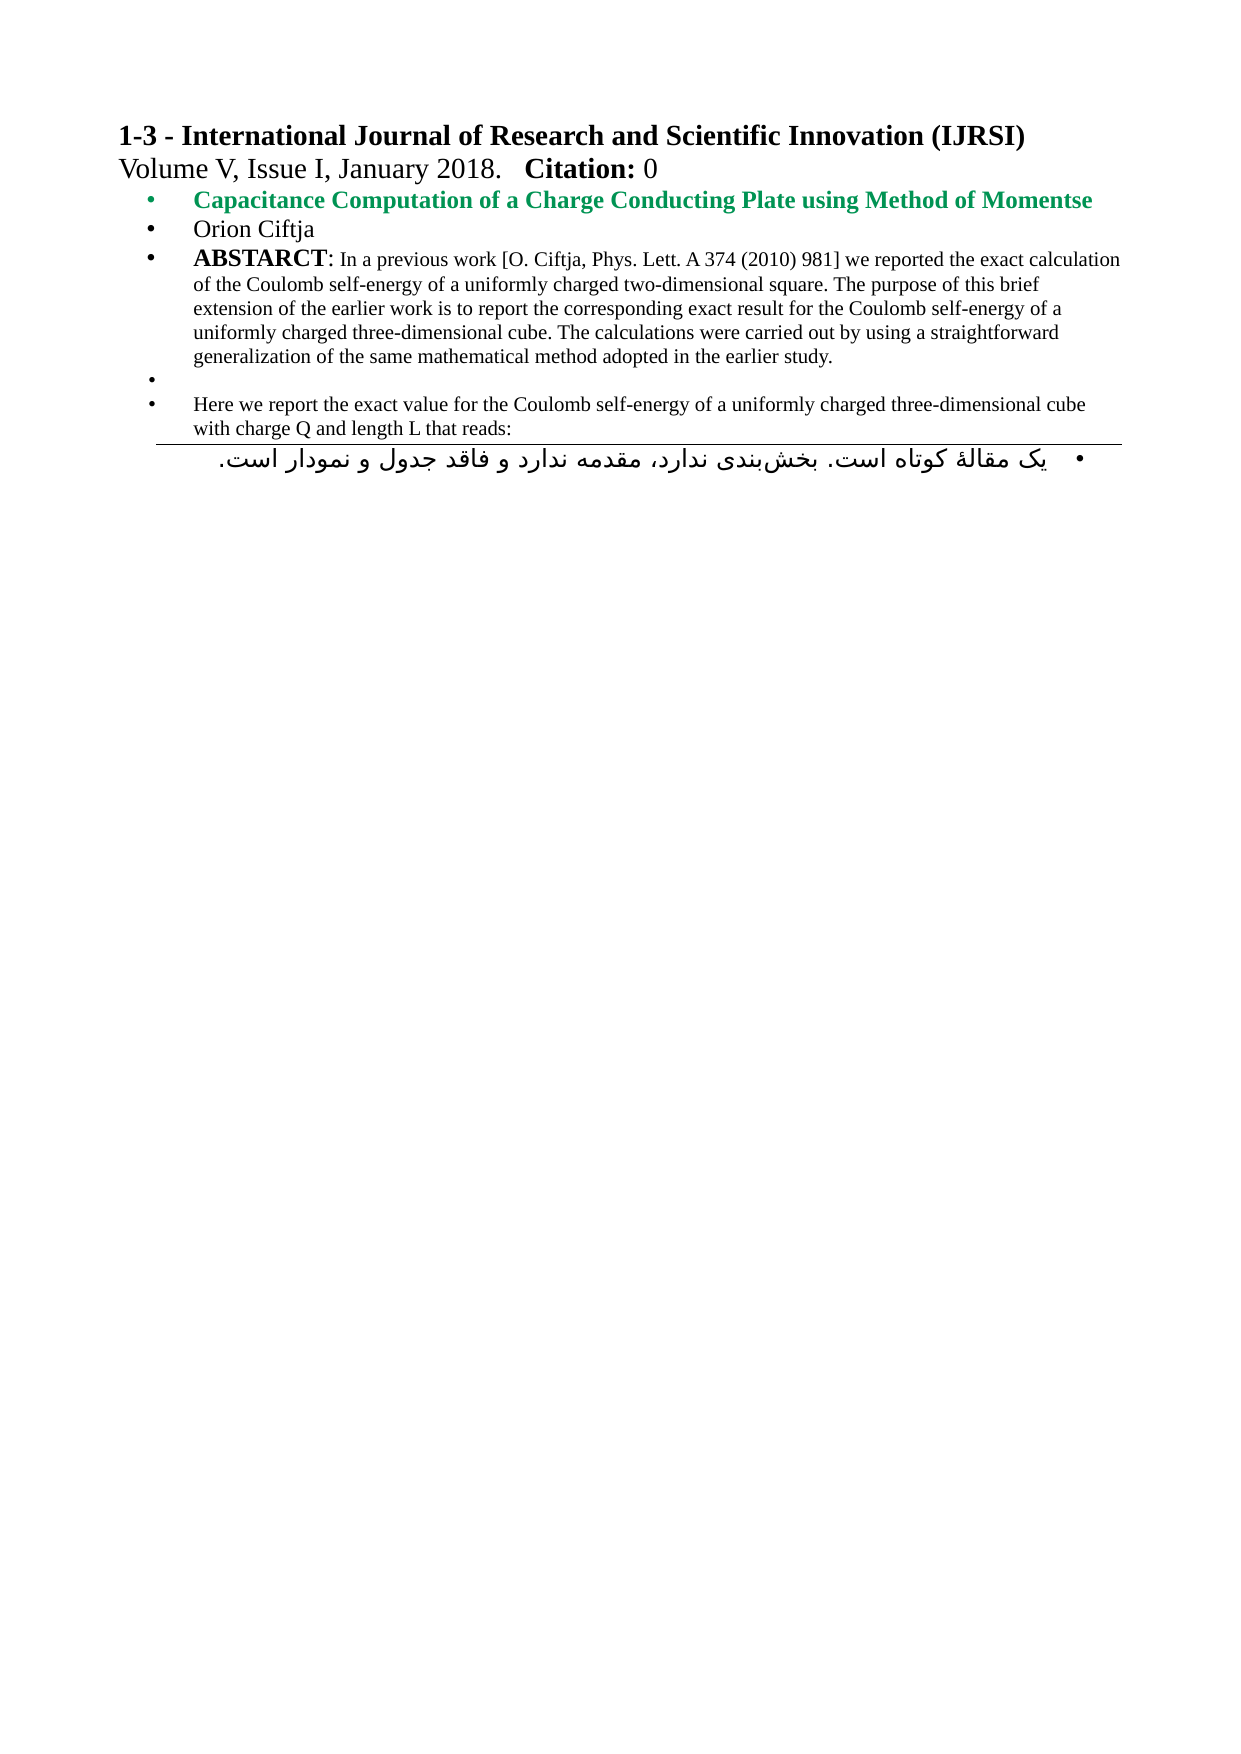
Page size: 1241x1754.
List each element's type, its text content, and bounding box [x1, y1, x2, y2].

text 1-3 - International Journal of Research and Scientific Innovation (IJRSI) Volume V, Issue I, January 2018. Citation: 0 [118, 118, 1122, 185]
list Capacitance Computation of a Charge Conducting Plate using Method of Momentse [156, 185, 1122, 214]
list یک مقالهٔ کوتاه است. بخش‌بندی ندارد، مقدمه ندارد و فاقد جدول و نمودار است. [118, 444, 1084, 473]
list ABSTARCT: In a previous work [O. Ciftja, Phys. Lett. A 374 (2010) 981] we reported the exact calculation of the Coulomb self-energy of a uniformly charged two-dimensional square. The purpose of this brief extension of the earlier work is to report the corresponding exact result for the Coulomb self-energy of a uniformly charged three-dimensional cube. The calculations were carried out by using a straightforward generalization of the same mathematical method adopted in the earlier study. [156, 243, 1122, 368]
list Here we report the exact value for the Coulomb self-energy of a uniformly charged three-dimensional cube with charge Q and length L that reads: [156, 392, 1122, 444]
list Orion Ciftja [156, 214, 1122, 243]
